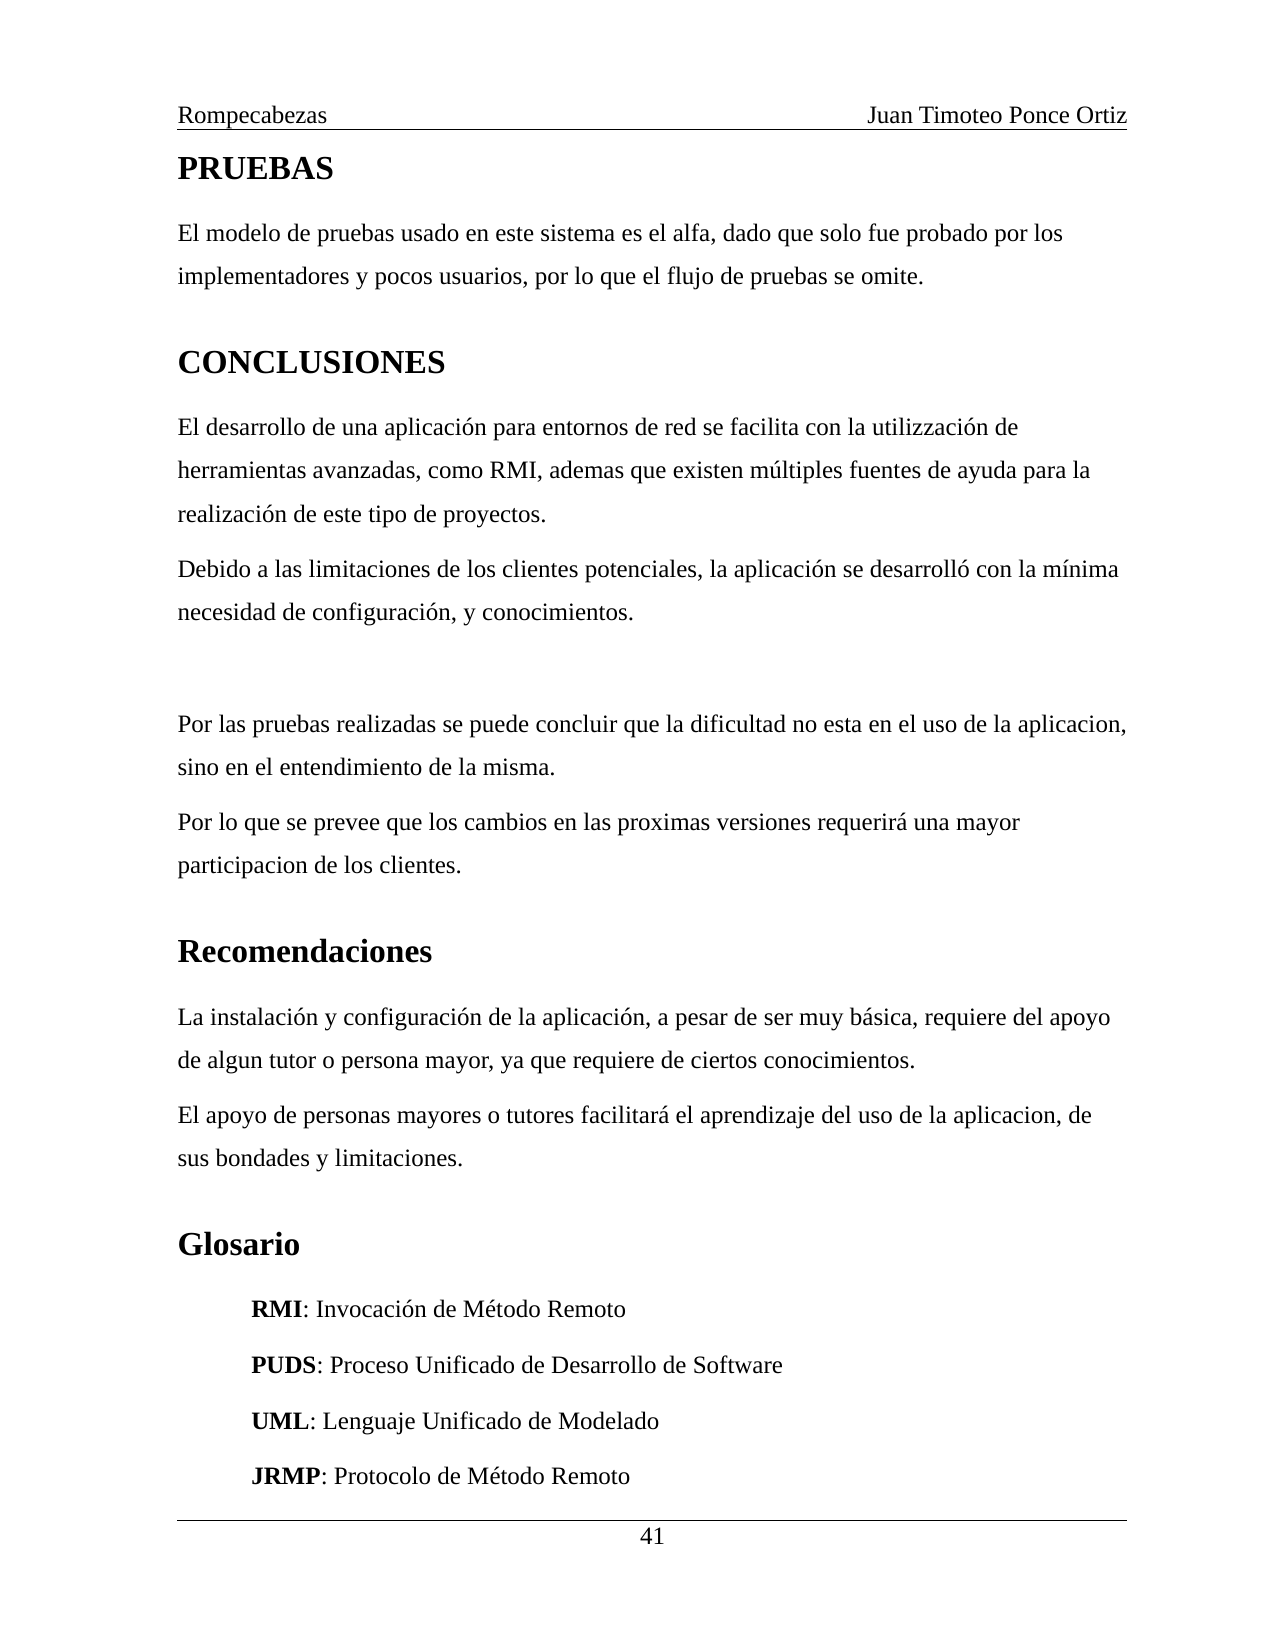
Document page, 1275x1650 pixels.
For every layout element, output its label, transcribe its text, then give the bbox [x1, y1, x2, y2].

text RMI: Invocación de Método Remoto [251, 1294, 1127, 1323]
subtitle Glosario [177, 1224, 1127, 1263]
text El modelo de pruebas usado en este sistema es el alfa, dado que solo fue probado por los implementadores y pocos usuarios, por lo que el flujo de pruebas se omite. [177, 218, 1127, 290]
text PUDS: Proceso Unificado de Desarrollo de Software [251, 1350, 1127, 1379]
text Debido a las limitaciones de los clientes potenciales, la aplicación se desarrolló con la mínima necesidad de configuración, y conocimientos. [177, 554, 1127, 626]
text Por lo que se prevee que los cambios en las proximas versiones requerirá una mayor participacion de los clientes. [177, 807, 1127, 879]
subtitle Recomendaciones [177, 931, 1127, 970]
subtitle CONCLUSIONES [177, 342, 1127, 381]
text La instalación y configuración de la aplicación, a pesar de ser muy básica, requiere del apoyo de algun tutor o persona mayor, ya que requiere de ciertos conocimientos. [177, 1002, 1127, 1073]
text JRMP: Protocolo de Método Remoto [251, 1461, 1127, 1490]
text El desarrollo de una aplicación para entornos de red se facilita con la utilizzación de herramientas avanzadas, como RMI, ademas que existen múltiples fuentes de ayuda para la realización de este tipo de proyectos. [177, 412, 1127, 527]
subtitle PRUEBAS [177, 148, 1127, 187]
text Por las pruebas realizadas se puede concluir que la dificultad no esta en el uso de la aplicacion, sino en el entendimiento de la misma. [177, 709, 1127, 781]
text El apoyo de personas mayores o tutores facilitará el aprendizaje del uso de la aplicacion, de sus bondades y limitaciones. [177, 1100, 1127, 1172]
text UML: Lenguaje Unificado de Modelado [251, 1406, 1127, 1434]
